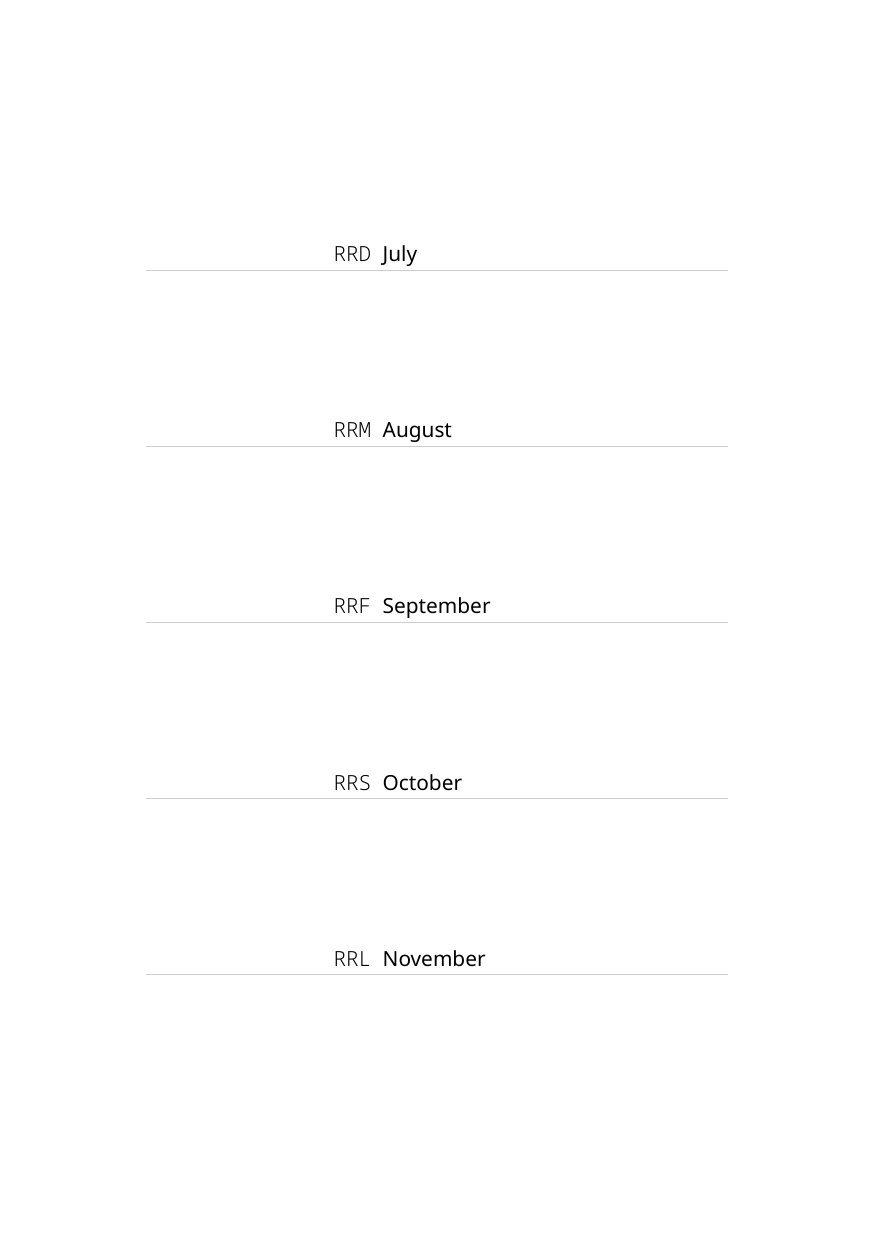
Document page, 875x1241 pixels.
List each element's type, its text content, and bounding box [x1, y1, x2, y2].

text RRF September [146, 447, 728, 622]
text RRL November [146, 799, 728, 974]
text RRS October [146, 623, 728, 798]
text RRM August [146, 271, 728, 446]
text RRD July [146, 94, 728, 270]
